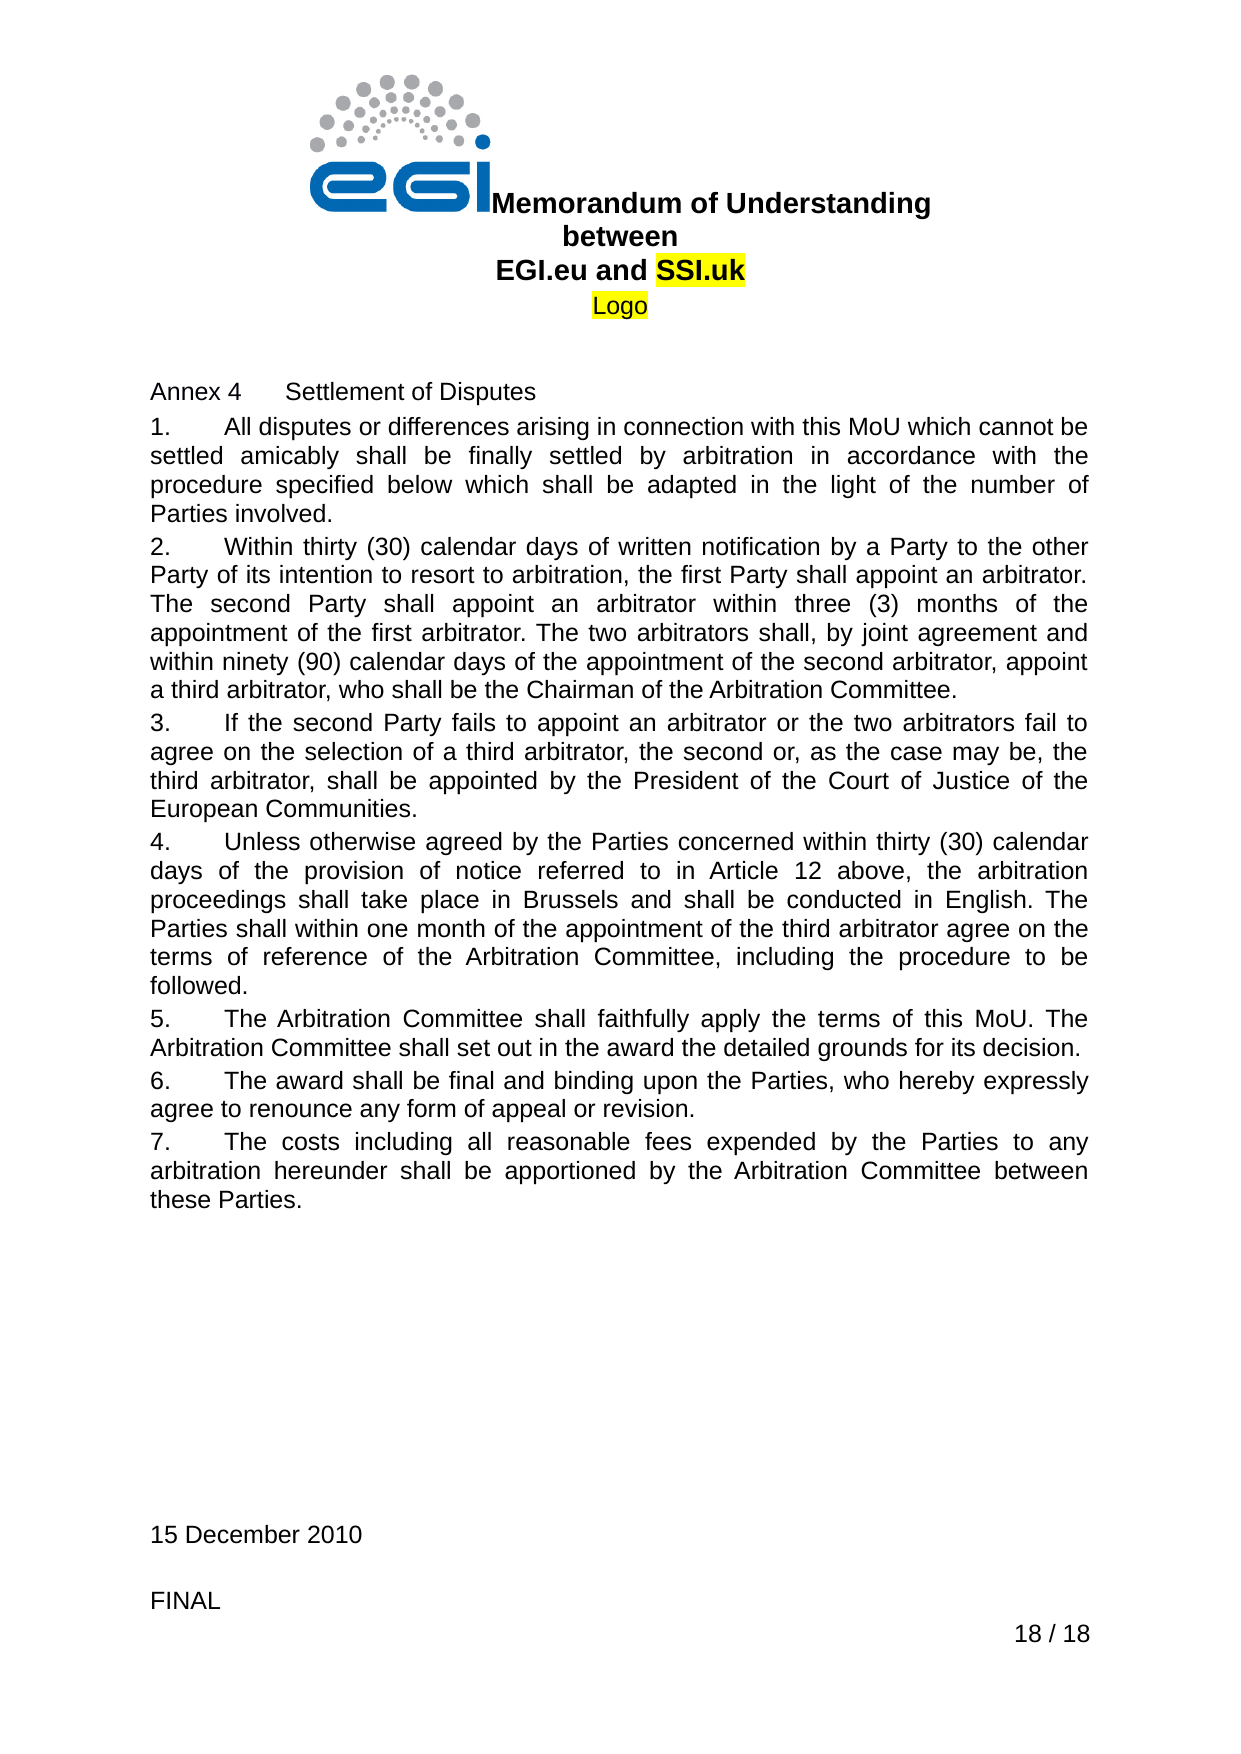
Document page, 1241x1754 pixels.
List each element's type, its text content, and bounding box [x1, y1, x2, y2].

text 3. If the second Party fails to appoint an arbitrator or the two arbitrators fail to agree on the selection of a third arbitrator, the second or, as the case may be, the third arbitrator, shall be appointed by the President of the Court of Justice of the European Communities. [150, 708, 1090, 823]
text 6. The award shall be final and binding upon the Parties, who hereby expressly agree to renounce any form of appeal or revision. [150, 1066, 1090, 1123]
text 5. The Arbitration Committee shall faithfully apply the terms of this MoU. The Arbitration Committee shall set out in the award the detailed grounds for its decision. [150, 1004, 1090, 1062]
text 7. The costs including all reasonable fees expended by the Parties to any arbitration hereunder shall be apportioned by the Arbitration Committee between these Parties. [150, 1127, 1090, 1214]
subtitle Settlement of Disputes [150, 377, 1090, 406]
text 4. Unless otherwise agreed by the Parties concerned within thirty (30) calendar days of the provision of notice referred to in Article 12 above, the arbitration proceedings shall take place in Brussels and shall be conducted in English. The Parties shall within one month of the appointment of the third arbitrator agree on the terms of reference of the Arbitration Committee, including the procedure to be followed. [150, 827, 1090, 1000]
text 1. All disputes or differences arising in connection with this MoU which cannot be settled amicably shall be finally settled by arbitration in accordance with the procedure specified below which shall be adapted in the light of the number of Parties involved. [150, 412, 1090, 527]
text 2. Within thirty (30) calendar days of written notification by a Party to the other Party of its intention to resort to arbitration, the first Party shall appoint an arbitrator. The second Party shall appoint an arbitrator within three (3) months of the appointment of the first arbitrator. The two arbitrators shall, by joint agreement and within ninety (90) calendar days of the appointment of the second arbitrator, appoint a third arbitrator, who shall be the Chairman of the Arbitration Committee. [150, 532, 1090, 704]
picture [308, 73, 492, 214]
